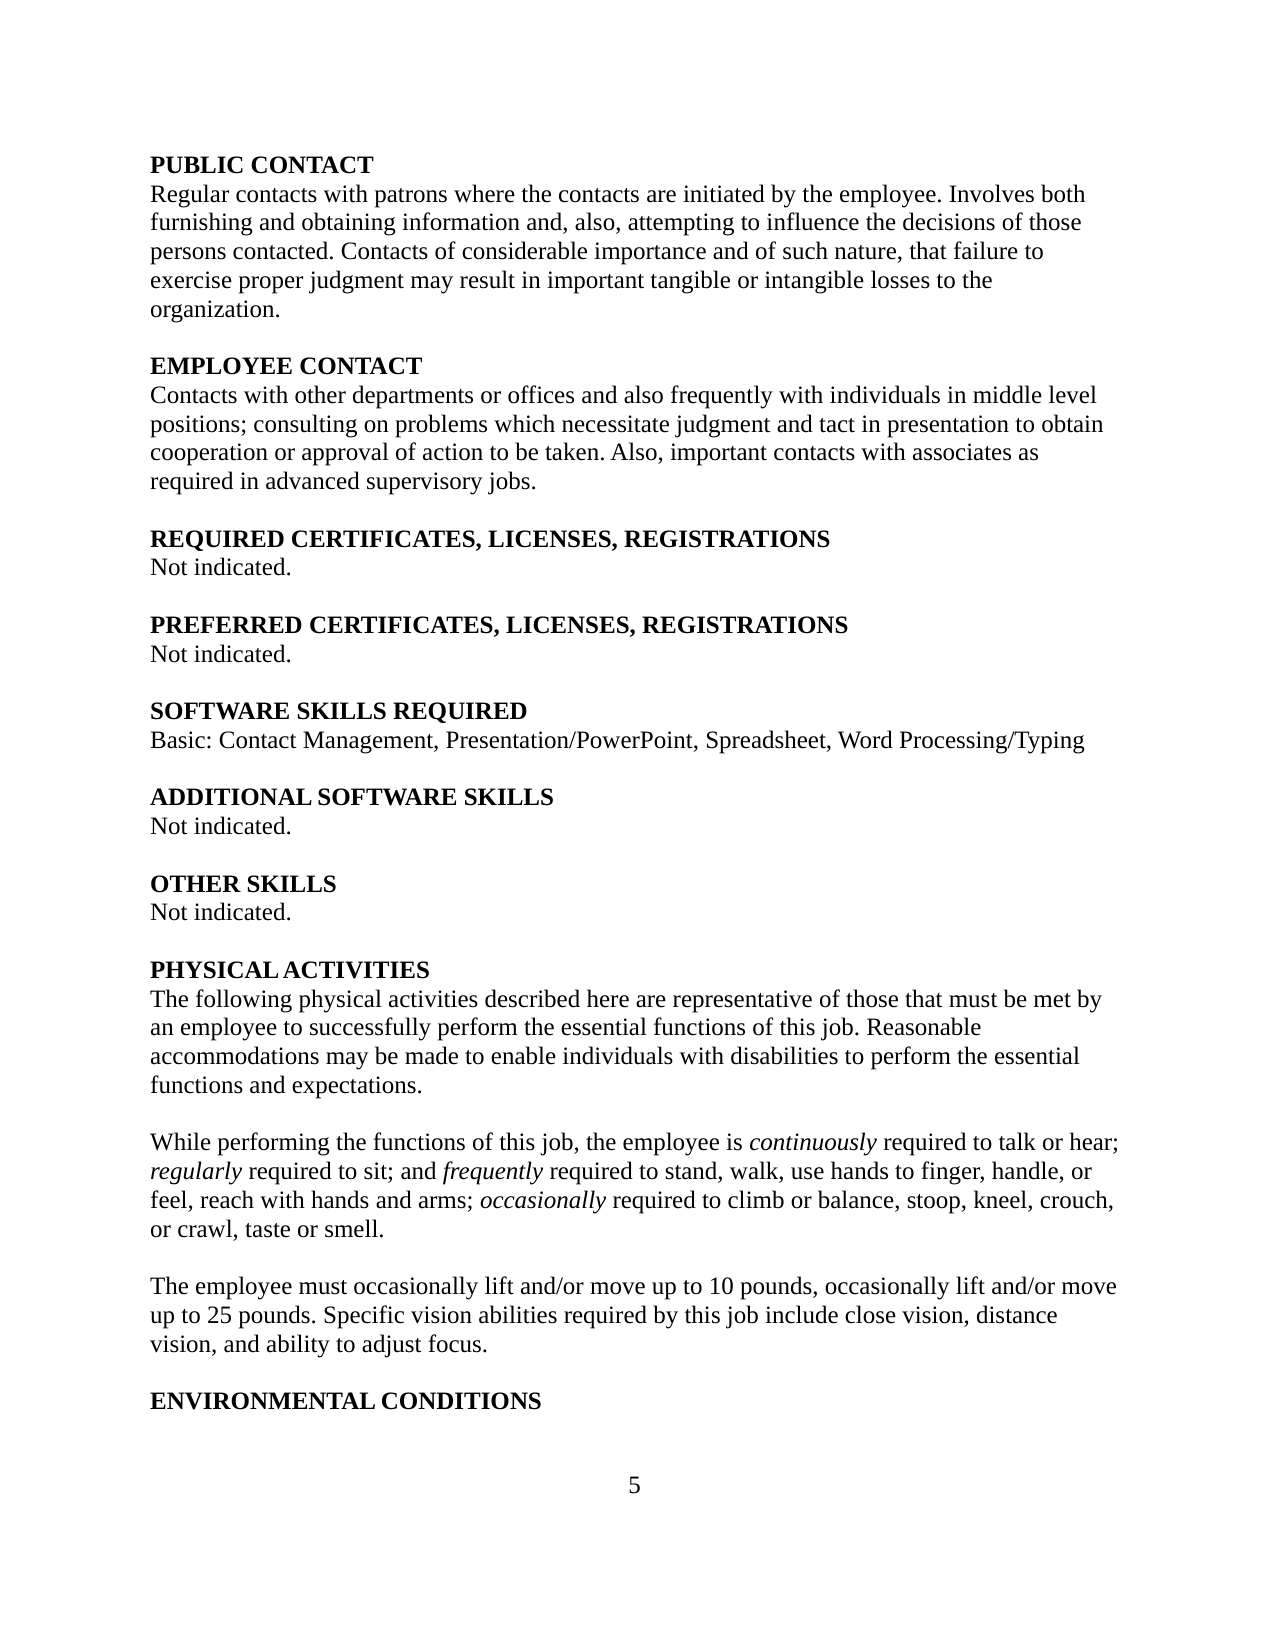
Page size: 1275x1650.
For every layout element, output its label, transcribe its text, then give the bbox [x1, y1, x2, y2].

text PUBLIC CONTACT Regular contacts with patrons where the contacts are initiated by the employee. Involves both furnishing and obtaining information and, also, attempting to influence the decisions of those persons contacted. Contacts of considerable importance and of such nature, that failure to exercise proper judgment may result in important tangible or intangible losses to the organization. EMPLOYEE CONTACT Contacts with other departments or offices and also frequently with individuals in middle level positions; consulting on problems which necessitate judgment and tact in presentation to obtain cooperation or approval of action to be taken. Also, important contacts with associates as required in advanced supervisory jobs. REQUIRED CERTIFICATES, LICENSES, REGISTRATIONS Not indicated. PREFERRED CERTIFICATES, LICENSES, REGISTRATIONS Not indicated. SOFTWARE SKILLS REQUIRED Basic: Contact Management, Presentation/PowerPoint, Spreadsheet, Word Processing/Typing ADDITIONAL SOFTWARE SKILLS Not indicated. OTHER SKILLS Not indicated. PHYSICAL ACTIVITIES The following physical activities described here are representative of those that must be met by an employee to successfully perform the essential functions of this job. Reasonable accommodations may be made to enable individuals with disabilities to perform the essential functions and expectations. While performing the functions of this job, the employee is continuously required to talk or hear; regularly required to sit; and frequently required to stand, walk, use hands to finger, handle, or feel, reach with hands and arms; occasionally required to climb or balance, stoop, kneel, crouch, or crawl, taste or smell. The employee must occasionally lift and/or move up to 10 pounds, occasionally lift and/or move up to 25 pounds. Specific vision abilities required by this job include close vision, distance vision, and ability to adjust focus. ENVIRONMENTAL CONDITIONS [150, 150, 1125, 1415]
